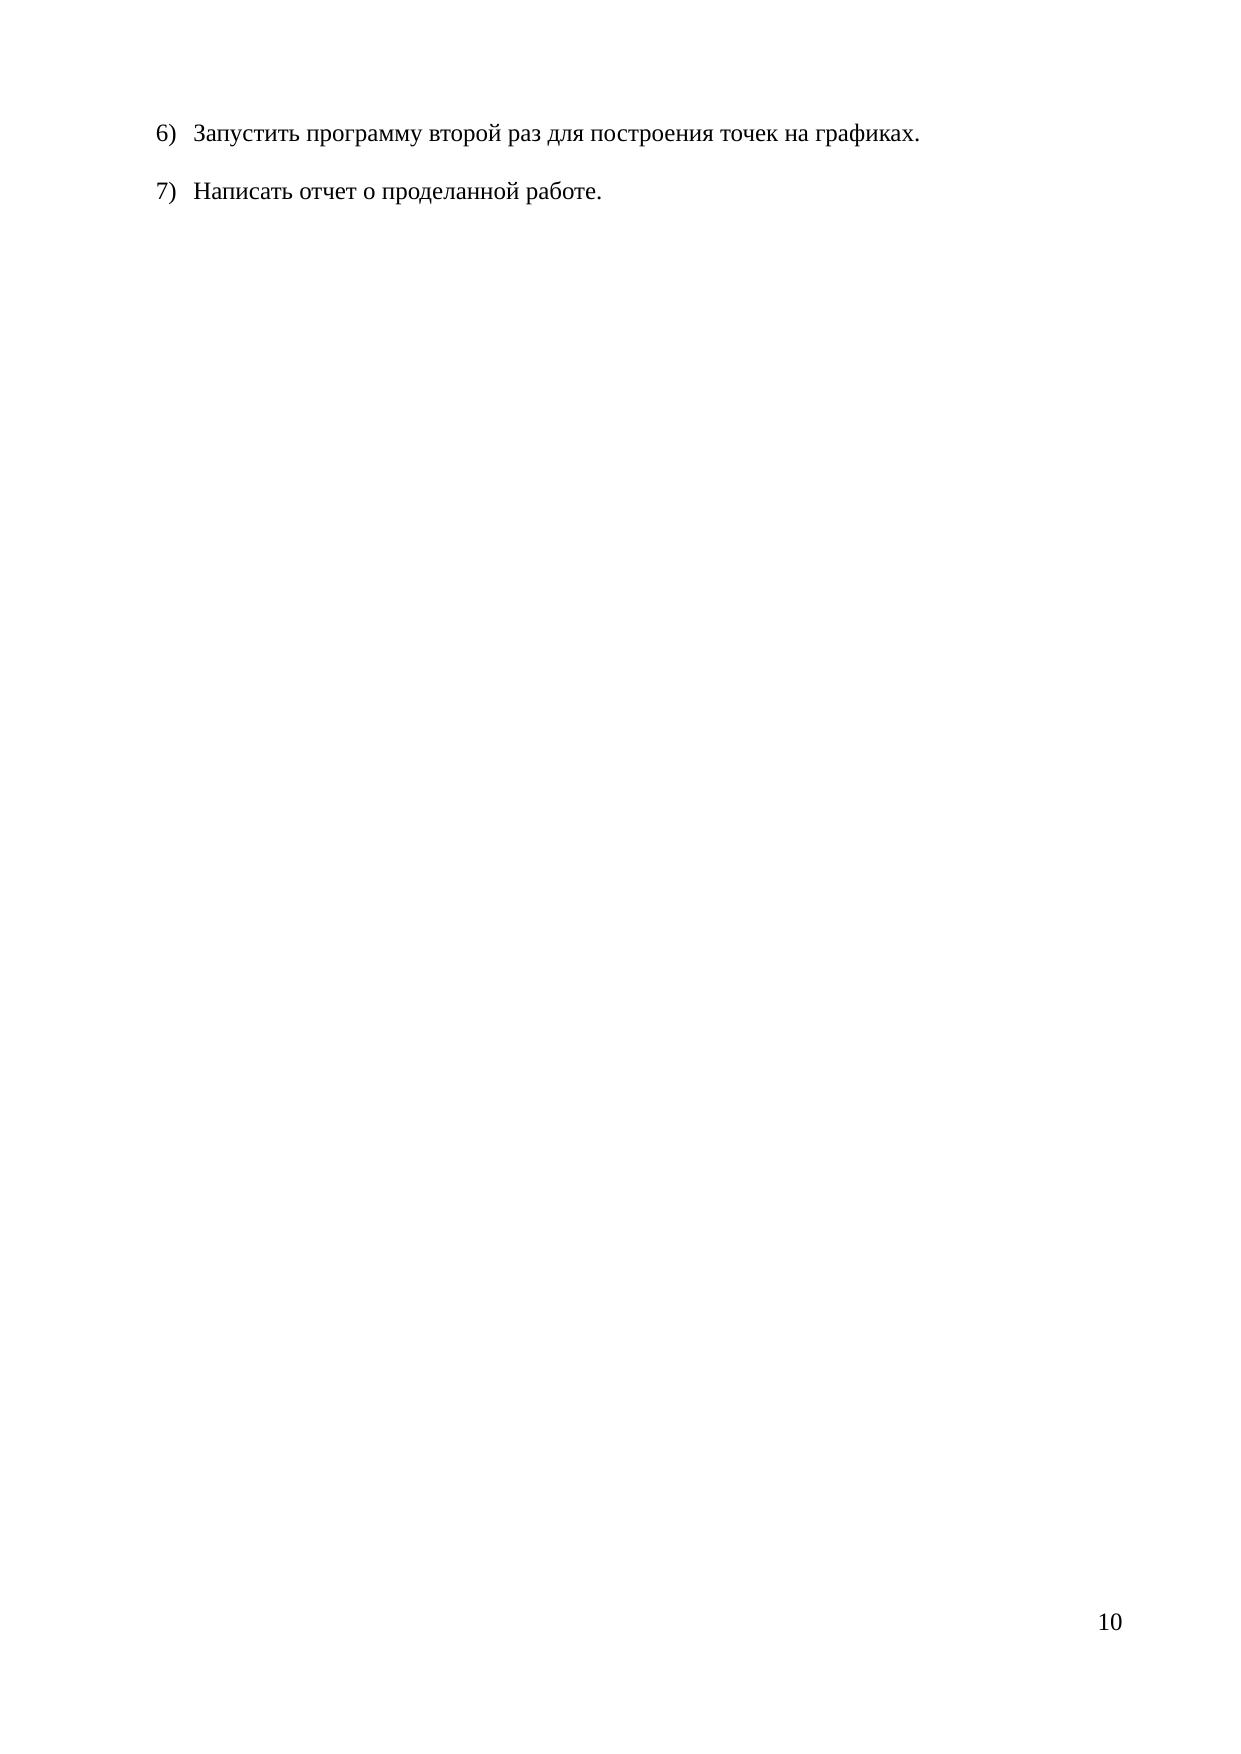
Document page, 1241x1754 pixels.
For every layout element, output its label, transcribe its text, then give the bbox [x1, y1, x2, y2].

list Запустить программу второй раз для построения точек на графиках. [156, 118, 1122, 147]
list Написать отчет о проделанной работе. [156, 176, 1122, 204]
